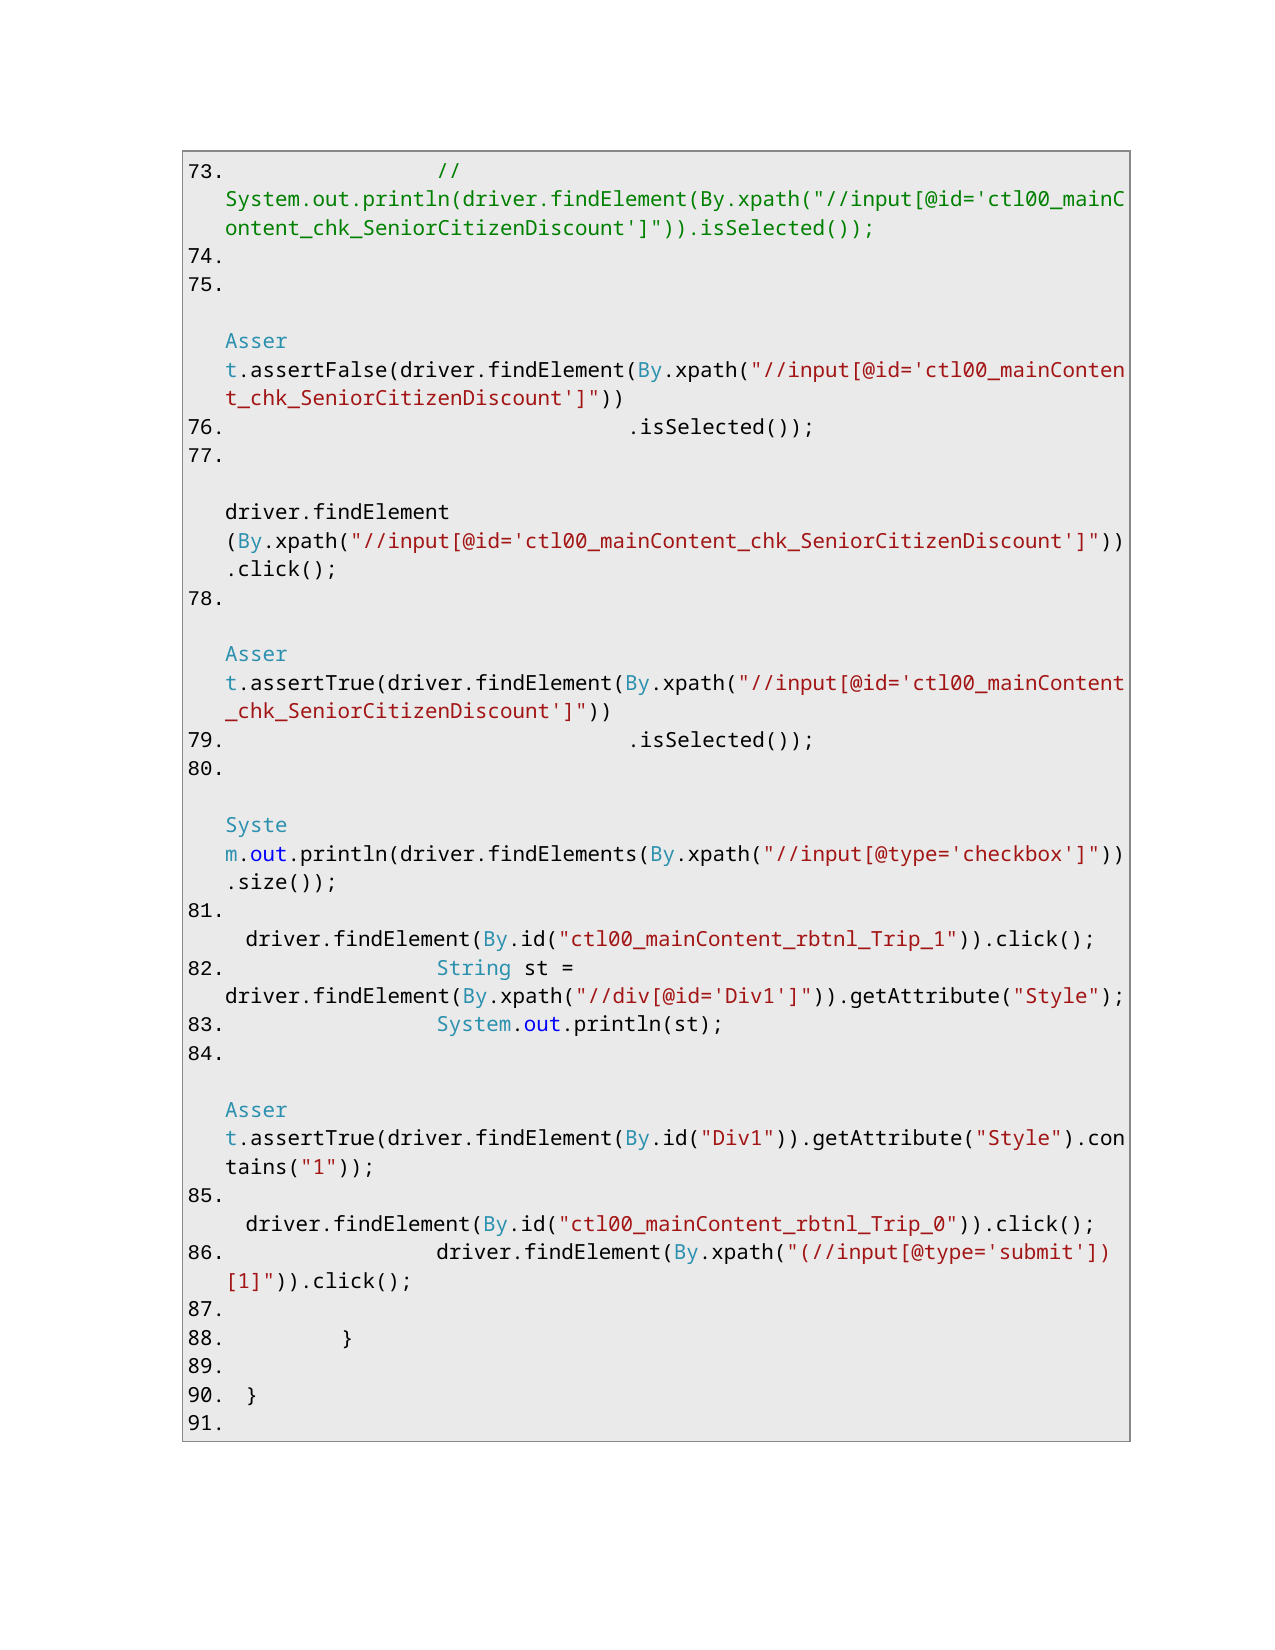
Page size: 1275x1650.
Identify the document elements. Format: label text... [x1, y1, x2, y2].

list Assert.assertFalse(driver.findElement(By.xpath("//input[@id='ctl00_mainContent_chk_SeniorCitizenDiscount']")) [183, 264, 1129, 406]
list driver.findElement(By.id("ctl00_mainContent_rbtnl_Trip_1")).click(); [183, 890, 1129, 947]
list System.out.println(st); [183, 1004, 1129, 1032]
list System.out.println(driver.findElements(By.xpath("//input[@type='checkbox']")).size()); [183, 748, 1129, 890]
list String st = driver.findElement(By.xpath("//div[@id='Div1']")).getAttribute("Style"); [183, 947, 1129, 1004]
list driver.findElement(By.xpath("(//input[@type='submit'])[1]")).click(); [183, 1232, 1129, 1289]
list driver.findElement(By.xpath("//input[@id='ctl00_mainContent_chk_SeniorCitizenDiscount']")).click(); [183, 434, 1129, 577]
list Assert.assertTrue(driver.findElement(By.id("Div1")).getAttribute("Style").contains("1")); [183, 1032, 1129, 1175]
list } [183, 1374, 1129, 1402]
list } [183, 1317, 1129, 1346]
list .isSelected()); [183, 406, 1129, 434]
list Assert.assertTrue(driver.findElement(By.xpath("//input[@id='ctl00_mainContent_chk_SeniorCitizenDiscount']")) [183, 577, 1129, 719]
list .isSelected()); [183, 719, 1129, 748]
list // System.out.println(driver.findElement(By.xpath("//input[@id='ctl00_mainContent_chk_SeniorCitizenDiscount']")).isSelected()); [183, 152, 1129, 235]
list driver.findElement(By.id("ctl00_mainContent_rbtnl_Trip_0")).click(); [183, 1175, 1129, 1232]
